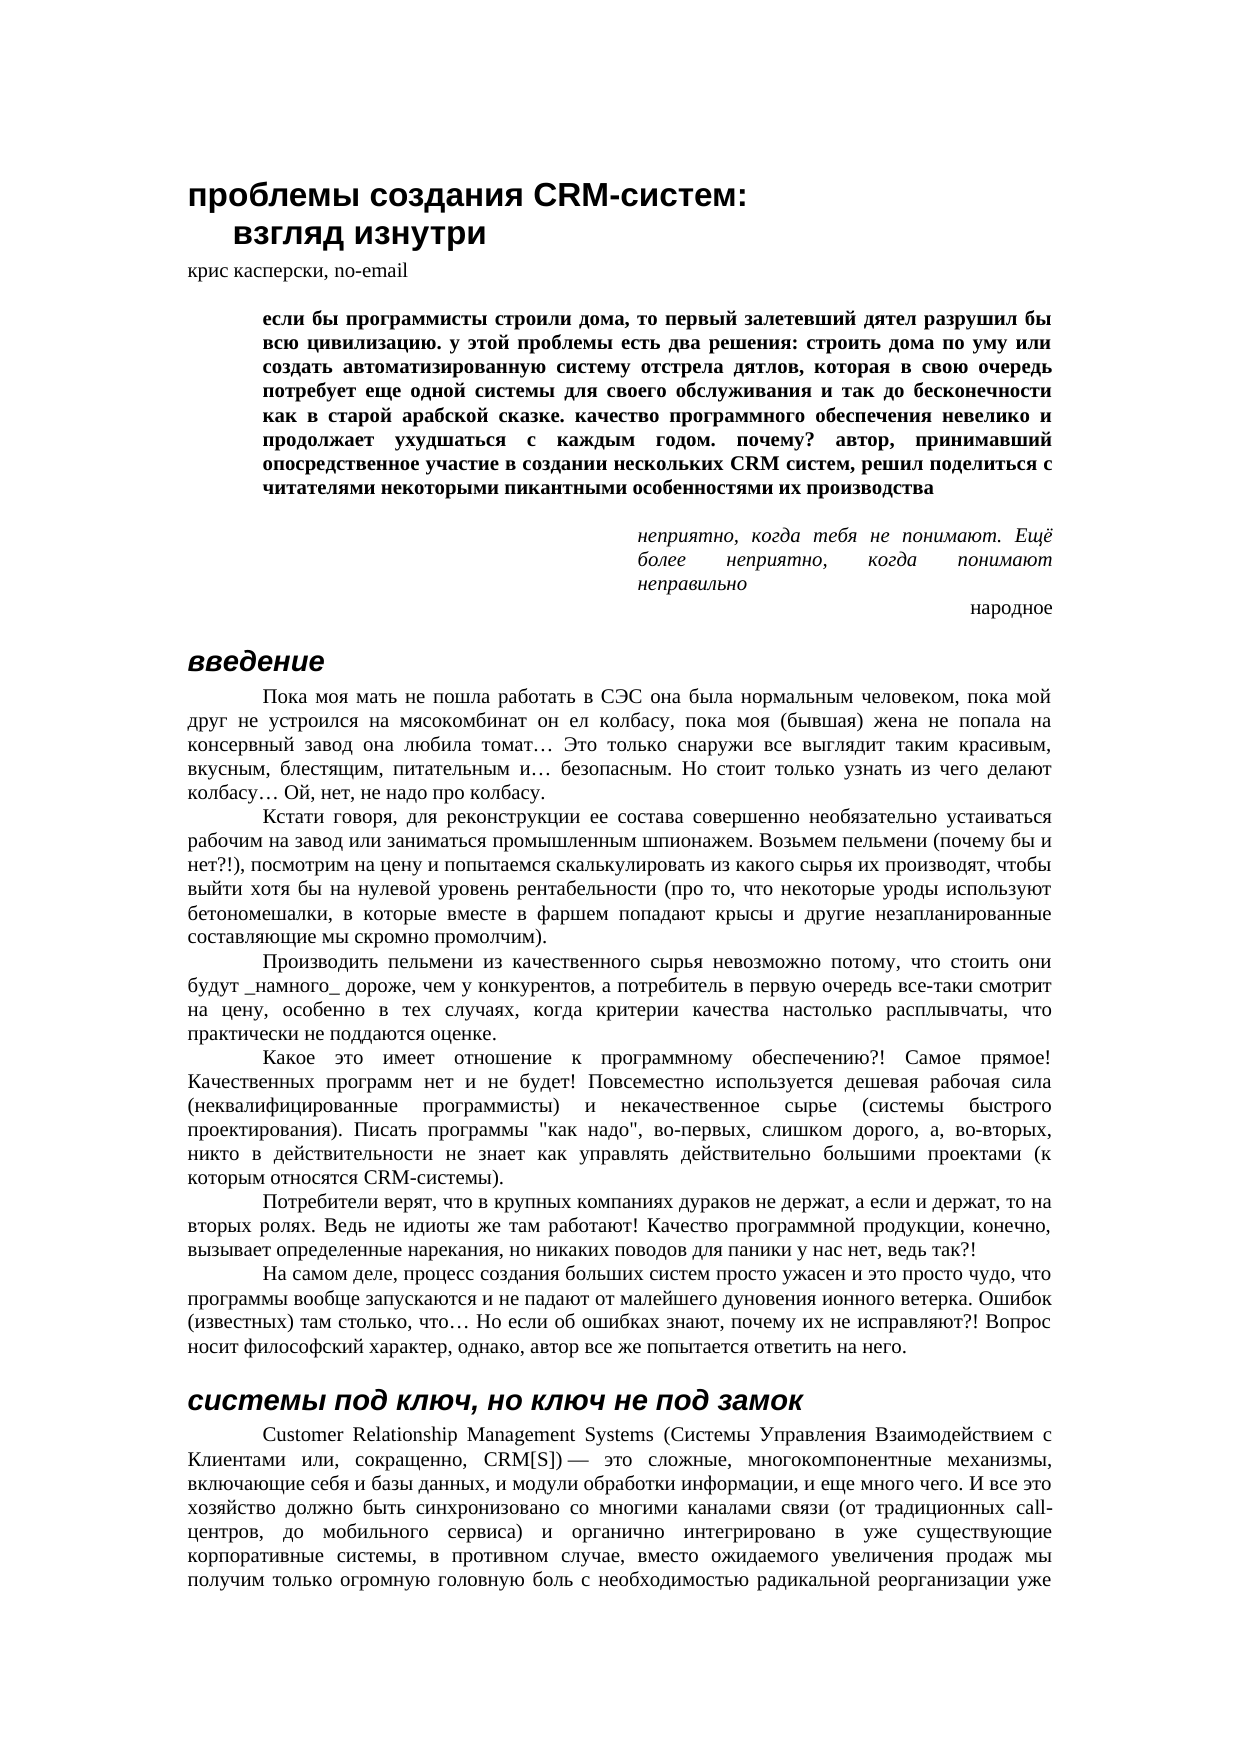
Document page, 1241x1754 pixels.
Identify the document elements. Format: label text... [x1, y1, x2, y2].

text Потребители верят, что в крупных компаниях дураков не держат, а если и держат, то на вторых ролях. Ведь не идиоты же там работают! Качество программной продукции, конечно, вызывает определенные нарекания, но никаких поводов для паники у нас нет, ведь так?! [187, 1189, 1053, 1261]
text Кстати говоря, для реконструкции ее состава совершенно необязательно устаиваться рабочим на завод или заниматься промышленным шпионажем. Возьмем пельмени (почему бы и нет?!), посмотрим на цену и попытаемся скалькулировать из какого сырья их производят, чтобы выйти хотя бы на нулевой уровень рентабельности (про то, что некоторые уроды используют бетономешалки, в которые вместе в фаршем попадают крысы и другие незапланированные составляющие мы скромно промолчим). [187, 804, 1053, 948]
text Customer Relationship Management Systems (Системы Управления Взаимодействием с Клиентами или, сокращенно, CRM[S]) — это сложные, многокомпонентные механизмы, включающие себя и базы данных, и модули обработки информации, и еще много чего. И все это хозяйство должно быть синхронизовано со многими каналами связи (от традиционных call-центров, до мобильного сервиса) и органично интегрировано в уже существующие корпоративные системы, в противном случае, вместо ожидаемого увеличения продаж мы получим только огромную головную боль с необходимостью радикальной реорганизации уже [187, 1422, 1053, 1591]
text если бы программисты строили дома, то первый залетевший дятел разрушил бы всю цивилизацию. у этой проблемы есть два решения: строить дома по уму или создать автоматизированную систему отстрела дятлов, которая в свою очередь потребует еще одной системы для своего обслуживания и так до бесконечности как в старой арабской сказке. качество программного обеспечения невелико и продолжает ухудшаться с каждым годом. почему? автор, принимавший опосредственное участие в создании нескольких CRM систем, решил поделиться с читателями некоторыми пикантными особенностями их производства [262, 306, 1053, 499]
subtitle введение [187, 644, 1053, 678]
text крис касперски, no-email [187, 258, 1053, 282]
subtitle проблемы создания CRM-систем: взгляд изнутри [187, 175, 1053, 252]
subtitle системы под ключ, но ключ не под замок [187, 1383, 1053, 1416]
text Производить пельмени из качественного сырья невозможно потому, что стоить они будут _намного_ дороже, чем у конкурентов, а потребитель в первую очередь все-таки смотрит на цену, особенно в тех случаях, когда критерии качества настолько расплывчаты, что практически не поддаются оценке. [187, 948, 1053, 1045]
text народное [637, 595, 1053, 619]
text На самом деле, процесс создания больших систем просто ужасен и это просто чудо, что программы вообще запускаются и не падают от малейшего дуновения ионного ветерка. Ошибок (известных) там столько, что… Но если об ошибках знают, почему их не исправляют?! Вопрос носит философский характер, однако, автор все же попытается ответить на него. [187, 1261, 1053, 1358]
text неприятно, когда тебя не понимают. Ещё более неприятно, когда понимают неправильно [637, 523, 1053, 595]
text Какое это имеет отношение к программному обеспечению?! Самое прямое! Качественных программ нет и не будет! Повсеместно используется дешевая рабочая сила (неквалифицированные программисты) и некачественное сырье (системы быстрого проектирования). Писать программы "как надо", во-первых, слишком дорого, а, во-вторых, никто в действительности не знает как управлять действительно большими проектами (к которым относятся CRM-системы). [187, 1045, 1053, 1189]
text Пока моя мать не пошла работать в СЭС она была нормальным человеком, пока мой друг не устроился на мясокомбинат он ел колбасу, пока моя (бывшая) жена не попала на консервный завод она любила томат… Это только снаружи все выглядит таким красивым, вкусным, блестящим, питательным и… безопасным. Но стоит только узнать из чего делают колбасу… Ой, нет, не надо про колбасу. [187, 684, 1053, 804]
